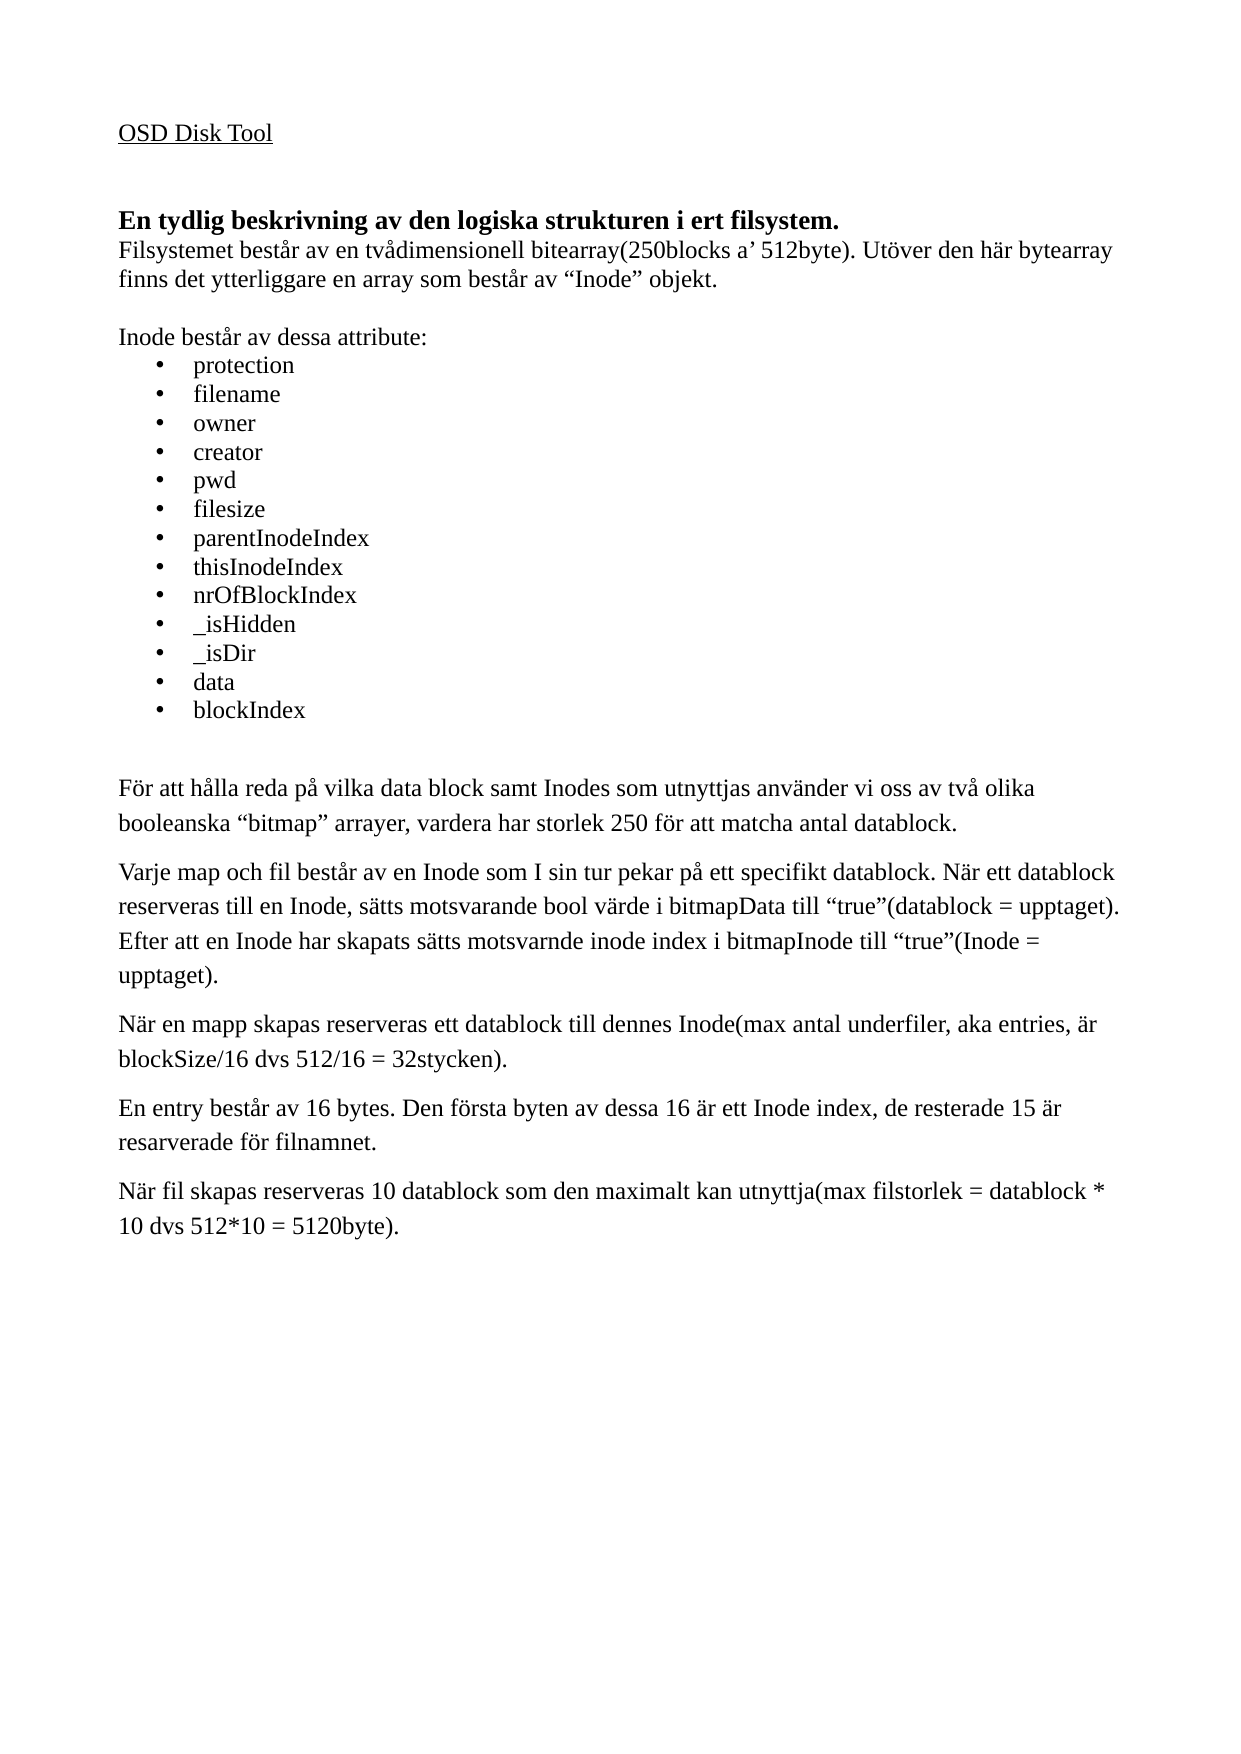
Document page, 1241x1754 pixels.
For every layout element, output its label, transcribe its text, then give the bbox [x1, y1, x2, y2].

list _isDir [156, 638, 1122, 667]
list parentInodeIndex [156, 523, 1122, 552]
text En entry består av 16 bytes. Den första byten av dessa 16 är ett Inode index, de resterade 15 är resarverade för filnamnet. [118, 1093, 1122, 1156]
text Varje map och fil består av en Inode som I sin tur pekar på ett specifikt datablock. När ett datablock reserveras till en Inode, sätts motsvarande bool värde i bitmapData till “true”(datablock = upptaget). Efter att en Inode har skapats sätts motsvarnde inode index i bitmapInode till “true”(Inode = upptaget). [118, 857, 1122, 989]
list blockIndex [156, 696, 1122, 724]
list thisInodeIndex [156, 552, 1122, 581]
list filesize [156, 494, 1122, 523]
text När en mapp skapas reserveras ett datablock till dennes Inode(max antal underfiler, aka entries, är blockSize/16 dvs 512/16 = 32stycken). [118, 1009, 1122, 1073]
text När fil skapas reserveras 10 datablock som den maximalt kan utnyttja(max filstorlek = datablock * 10 dvs 512*10 = 5120byte). [118, 1176, 1122, 1240]
list protection [156, 351, 1122, 379]
text OSD Disk Tool [118, 118, 1122, 147]
list nrOfBlockIndex [156, 581, 1122, 609]
text Filsystemet består av en tvådimensionell bitearray(250blocks a’ 512byte). Utöver den här bytearray finns det ytterliggare en array som består av “Inode” objekt. [118, 236, 1122, 293]
list creator [156, 437, 1122, 466]
text För att hålla reda på vilka data block samt Inodes som utnyttjas använder vi oss av två olika booleanska “bitmap” arrayer, vardera har storlek 250 för att matcha antal datablock. [118, 773, 1122, 837]
list owner [156, 408, 1122, 437]
list data [156, 667, 1122, 696]
list filename [156, 379, 1122, 408]
list _isHidden [156, 609, 1122, 638]
text Inode består av dessa attribute: [118, 322, 1122, 351]
text En tydlig beskrivning av den logiska strukturen i ert filsystem. [118, 204, 1122, 236]
list pwd [156, 466, 1122, 494]
